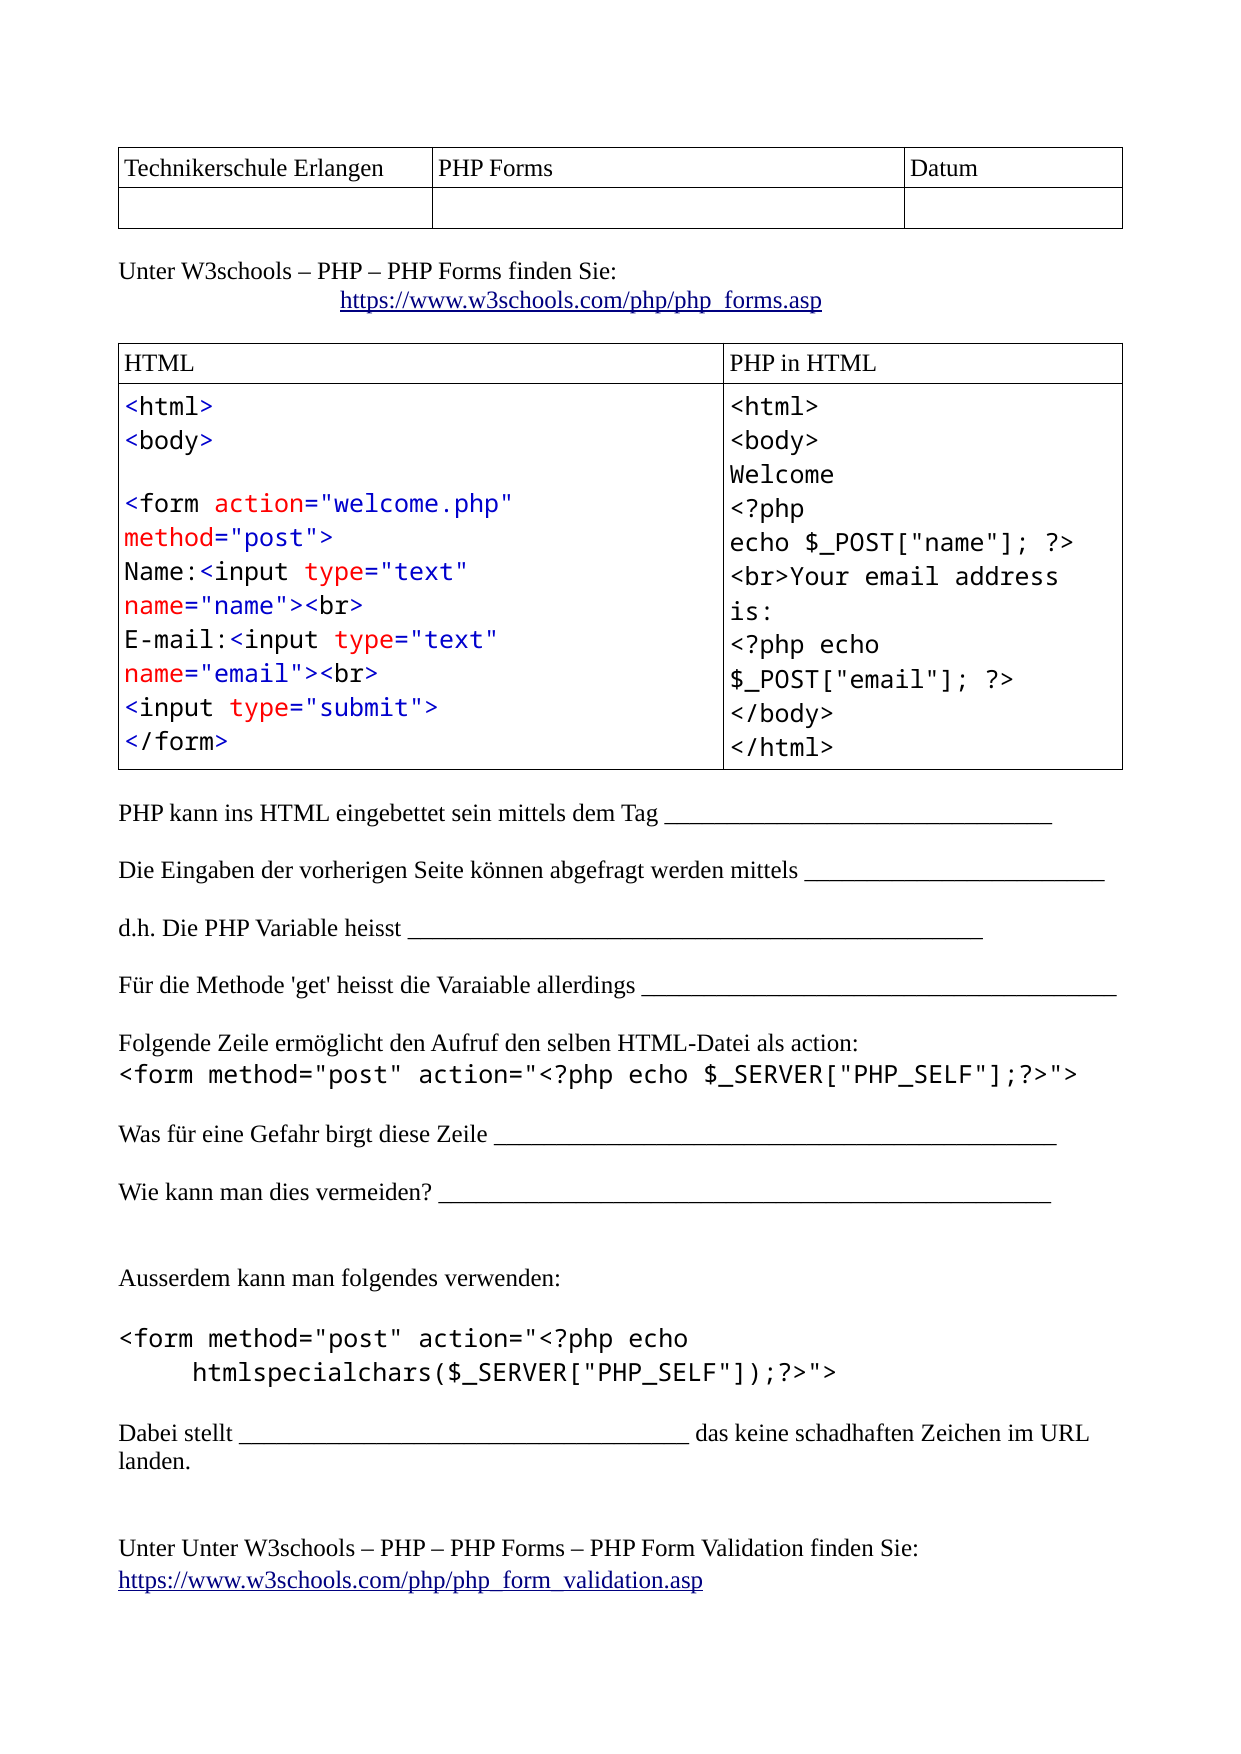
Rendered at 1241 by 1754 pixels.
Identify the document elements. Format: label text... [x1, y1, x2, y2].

text Dabei stellt ____________________________________ das keine schadhaften Zeichen im URL landen. [118, 1418, 1122, 1475]
text Für die Methode 'get' heisst die Varaiable allerdings ______________________________________ [118, 971, 1122, 999]
text d.h. Die PHP Variable heisst ______________________________________________ [118, 913, 1122, 942]
text <form method="post" action="<?php echo htmlspecialchars($_SERVER["PHP_SELF"]);?>"> [118, 1321, 1122, 1389]
table_cell [433, 188, 904, 227]
text https://www.w3schools.com/php/php_forms.asp [118, 285, 1122, 314]
text https://www.w3schools.com/php/php_form_validation.asp [118, 1561, 1122, 1596]
text Unter W3schools – PHP – PHP Forms finden Sie: [118, 256, 1122, 285]
text Die Eingaben der vorherigen Seite können abgefragt werden mittels ________________________ [118, 856, 1122, 884]
table_header PHP in HTML [724, 344, 1122, 383]
text <form method="post" action="<?php echo $_SERVER["PHP_SELF"];?>"> [118, 1057, 1122, 1091]
text Folgende Zeile ermöglicht den Aufruf den selben HTML-Datei als action: [118, 1028, 1122, 1057]
table_cell <html> <body> <form action="welcome.php" method="post"> Name:<input type="text" name="name"><br> E-mail:<input type="text" name="email"><br> <input type="submit"> </form> [119, 384, 723, 769]
table_cell <html> <body> Welcome <?php echo $_POST["name"]; ?> <br>Your email address is: <?php echo $_POST["email"]; ?> </body> </html> [724, 384, 1122, 769]
text PHP kann ins HTML eingebettet sein mittels dem Tag _______________________________ [118, 798, 1122, 827]
text Wie kann man dies vermeiden? _________________________________________________ [118, 1177, 1122, 1206]
table_header HTML [119, 344, 723, 383]
table_header Technikerschule Erlangen [119, 148, 432, 187]
table_cell [905, 188, 1122, 227]
table_header PHP Forms [433, 148, 904, 187]
text Ausserdem kann man folgendes verwenden: [118, 1263, 1122, 1292]
text Unter Unter W3schools – PHP – PHP Forms – PHP Form Validation finden Sie: [118, 1533, 1122, 1561]
table_cell [119, 188, 432, 227]
text Was für eine Gefahr birgt diese Zeile _____________________________________________ [118, 1119, 1122, 1148]
table_header Datum [905, 148, 1122, 187]
